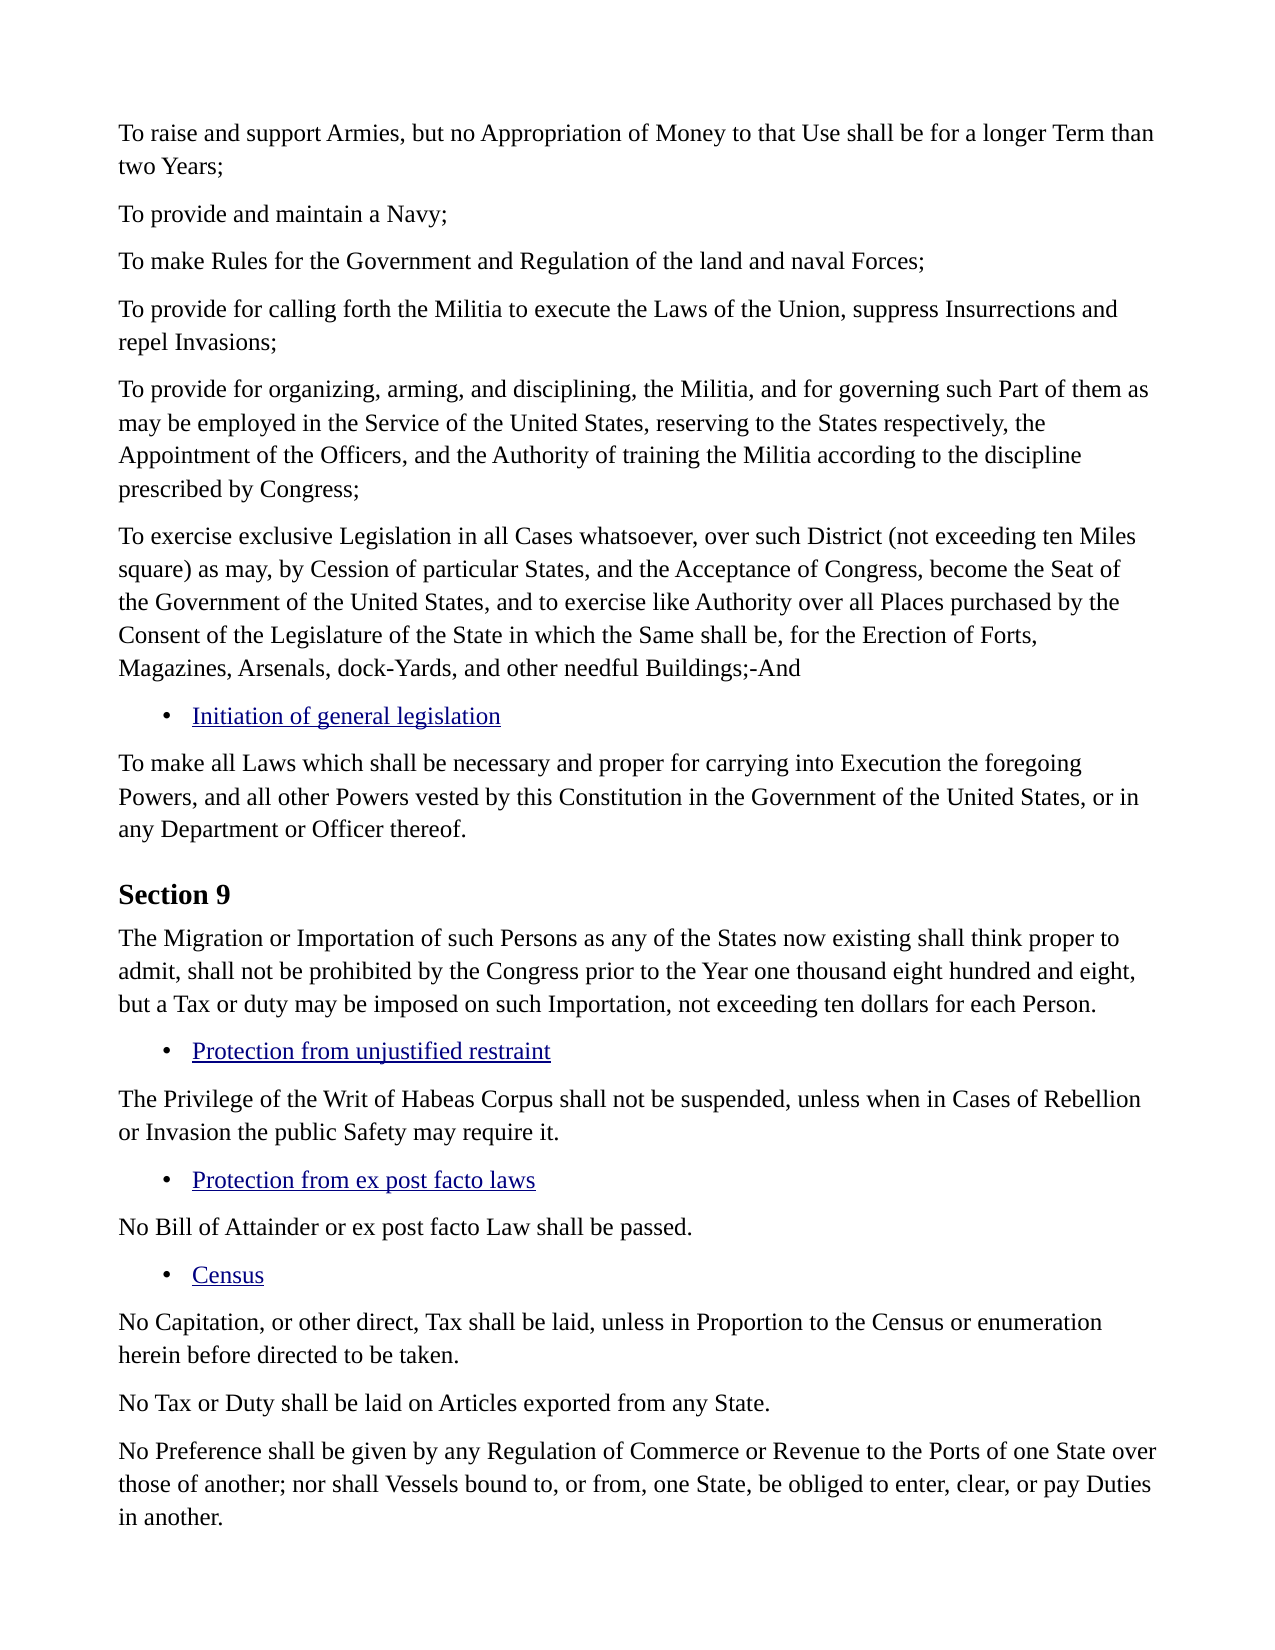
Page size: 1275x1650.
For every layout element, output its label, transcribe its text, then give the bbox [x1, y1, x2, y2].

text To exercise exclusive Legislation in all Cases whatsoever, over such District (not exceeding ten Miles square) as may, by Cession of particular States, and the Acceptance of Congress, become the Seat of the Government of the United States, and to exercise like Authority over all Places purchased by the Consent of the Legislature of the State in which the Same shall be, for the Erection of Forts, Magazines, Arsenals, dock-Yards, and other needful Buildings;-And [118, 521, 1157, 682]
text No Tax or Duty shall be laid on Articles exported from any State. [118, 1388, 1157, 1417]
text To make all Laws which shall be necessary and proper for carrying into Execution the foregoing Powers, and all other Powers vested by this Constitution in the Government of the United States, or in any Department or Officer thereof. [118, 748, 1157, 843]
list Census [162, 1260, 1157, 1289]
text To make Rules for the Government and Regulation of the land and naval Forces; [118, 246, 1157, 275]
subtitle Section 9 [118, 877, 1157, 910]
text To provide and maintain a Navy; [118, 199, 1157, 227]
text The Migration or Importation of such Persons as any of the States now existing shall think proper to admit, shall not be prohibited by the Congress prior to the Year one thousand eight hundred and eight, but a Tax or duty may be imposed on such Importation, not exceeding ten dollars for each Person. [118, 923, 1157, 1018]
text The Privilege of the Writ of Habeas Corpus shall not be suspended, unless when in Cases of Rebellion or Invasion the public Safety may require it. [118, 1084, 1157, 1146]
text To raise and support Armies, but no Appropriation of Money to that Use shall be for a longer Term than two Years; [118, 118, 1157, 180]
list Protection from unjustified restraint [162, 1036, 1157, 1065]
text No Bill of Attainder or ex post facto Law shall be passed. [118, 1212, 1157, 1241]
text To provide for calling forth the Militia to execute the Laws of the Union, suppress Insurrections and repel Invasions; [118, 294, 1157, 356]
text No Preference shall be given by any Regulation of Commerce or Revenue to the Ports of one State over those of another; nor shall Vessels bound to, or from, one State, be obliged to enter, clear, or pay Duties in another. [118, 1436, 1157, 1531]
text No Capitation, or other direct, Tax shall be laid, unless in Proportion to the Census or enumeration herein before directed to be taken. [118, 1307, 1157, 1369]
list Protection from ex post facto laws [162, 1165, 1157, 1193]
text To provide for organizing, arming, and disciplining, the Militia, and for governing such Part of them as may be employed in the Service of the United States, reserving to the States respectively, the Appointment of the Officers, and the Authority of training the Militia according to the discipline prescribed by Congress; [118, 374, 1157, 502]
list Initiation of general legislation [162, 701, 1157, 730]
